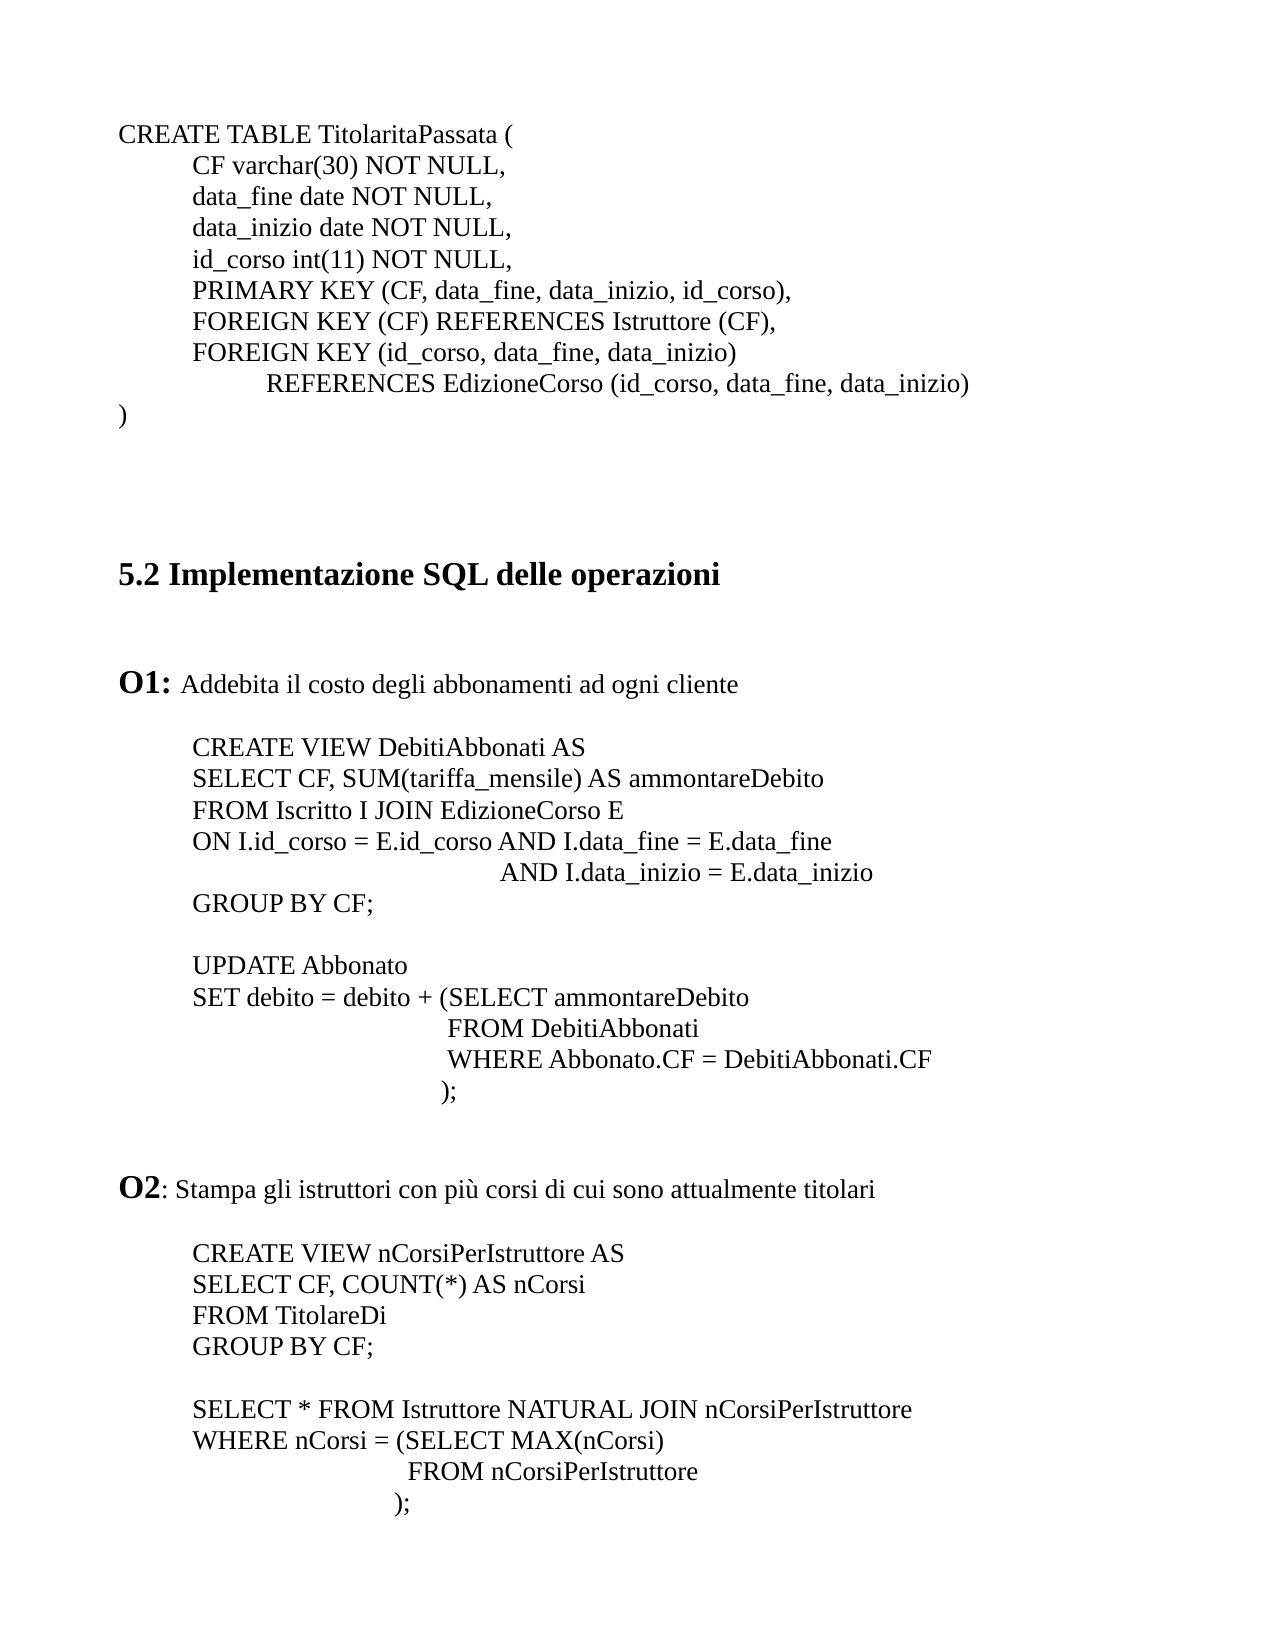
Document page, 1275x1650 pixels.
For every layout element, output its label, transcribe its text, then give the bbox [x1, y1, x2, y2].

text GROUP BY CF; [118, 887, 1157, 918]
text ); [118, 1074, 1157, 1105]
text CREATE TABLE TitolaritaPassata ( CF varchar(30) NOT NULL, data_fine date NOT NULL, data_inizio date NOT NULL, id_corso int(11) NOT NULL, PRIMARY KEY (CF, data_fine, data_inizio, id_corso), FOREIGN KEY (CF) REFERENCES Istruttore (CF), FOREIGN KEY (id_corso, data_fine, data_inizio) [118, 118, 1157, 367]
text UPDATE Abbonato [118, 949, 1157, 981]
text FROM DebitiAbbonati [118, 1012, 1157, 1043]
text 5.2 Implementazione SQL delle operazioni [118, 554, 1157, 592]
text SELECT CF, SUM(tariffa_mensile) AS ammontareDebito [118, 763, 1157, 794]
text FROM TitolareDi [118, 1299, 1157, 1330]
text O2: Stampa gli istruttori con più corsi di cui sono attualmente titolari [118, 1167, 1157, 1206]
text CREATE VIEW nCorsiPerIstruttore AS [118, 1237, 1157, 1268]
text ); [118, 1486, 1157, 1517]
text ON I.id_corso = E.id_corso AND I.data_fine = E.data_fine [118, 825, 1157, 856]
text CREATE VIEW DebitiAbbonati AS [118, 731, 1157, 763]
text FROM Iscritto I JOIN EdizioneCorso E [118, 794, 1157, 825]
text SELECT * FROM Istruttore NATURAL JOIN nCorsiPerIstruttore [118, 1393, 1157, 1424]
text WHERE Abbonato.CF = DebitiAbbonati.CF [118, 1043, 1157, 1074]
text FROM nCorsiPerIstruttore [118, 1455, 1157, 1486]
text SET debito = debito + (SELECT ammontareDebito [118, 981, 1157, 1012]
text GROUP BY CF; [118, 1330, 1157, 1362]
text WHERE nCorsi = (SELECT MAX(nCorsi) [118, 1424, 1157, 1455]
text AND I.data_inizio = E.data_inizio [118, 856, 1157, 887]
text O1: Addebita il costo degli abbonamenti ad ogni cliente [118, 662, 1157, 700]
text REFERENCES EdizioneCorso (id_corso, data_fine, data_inizio) ) [118, 367, 1157, 429]
text SELECT CF, COUNT(*) AS nCorsi [118, 1268, 1157, 1299]
